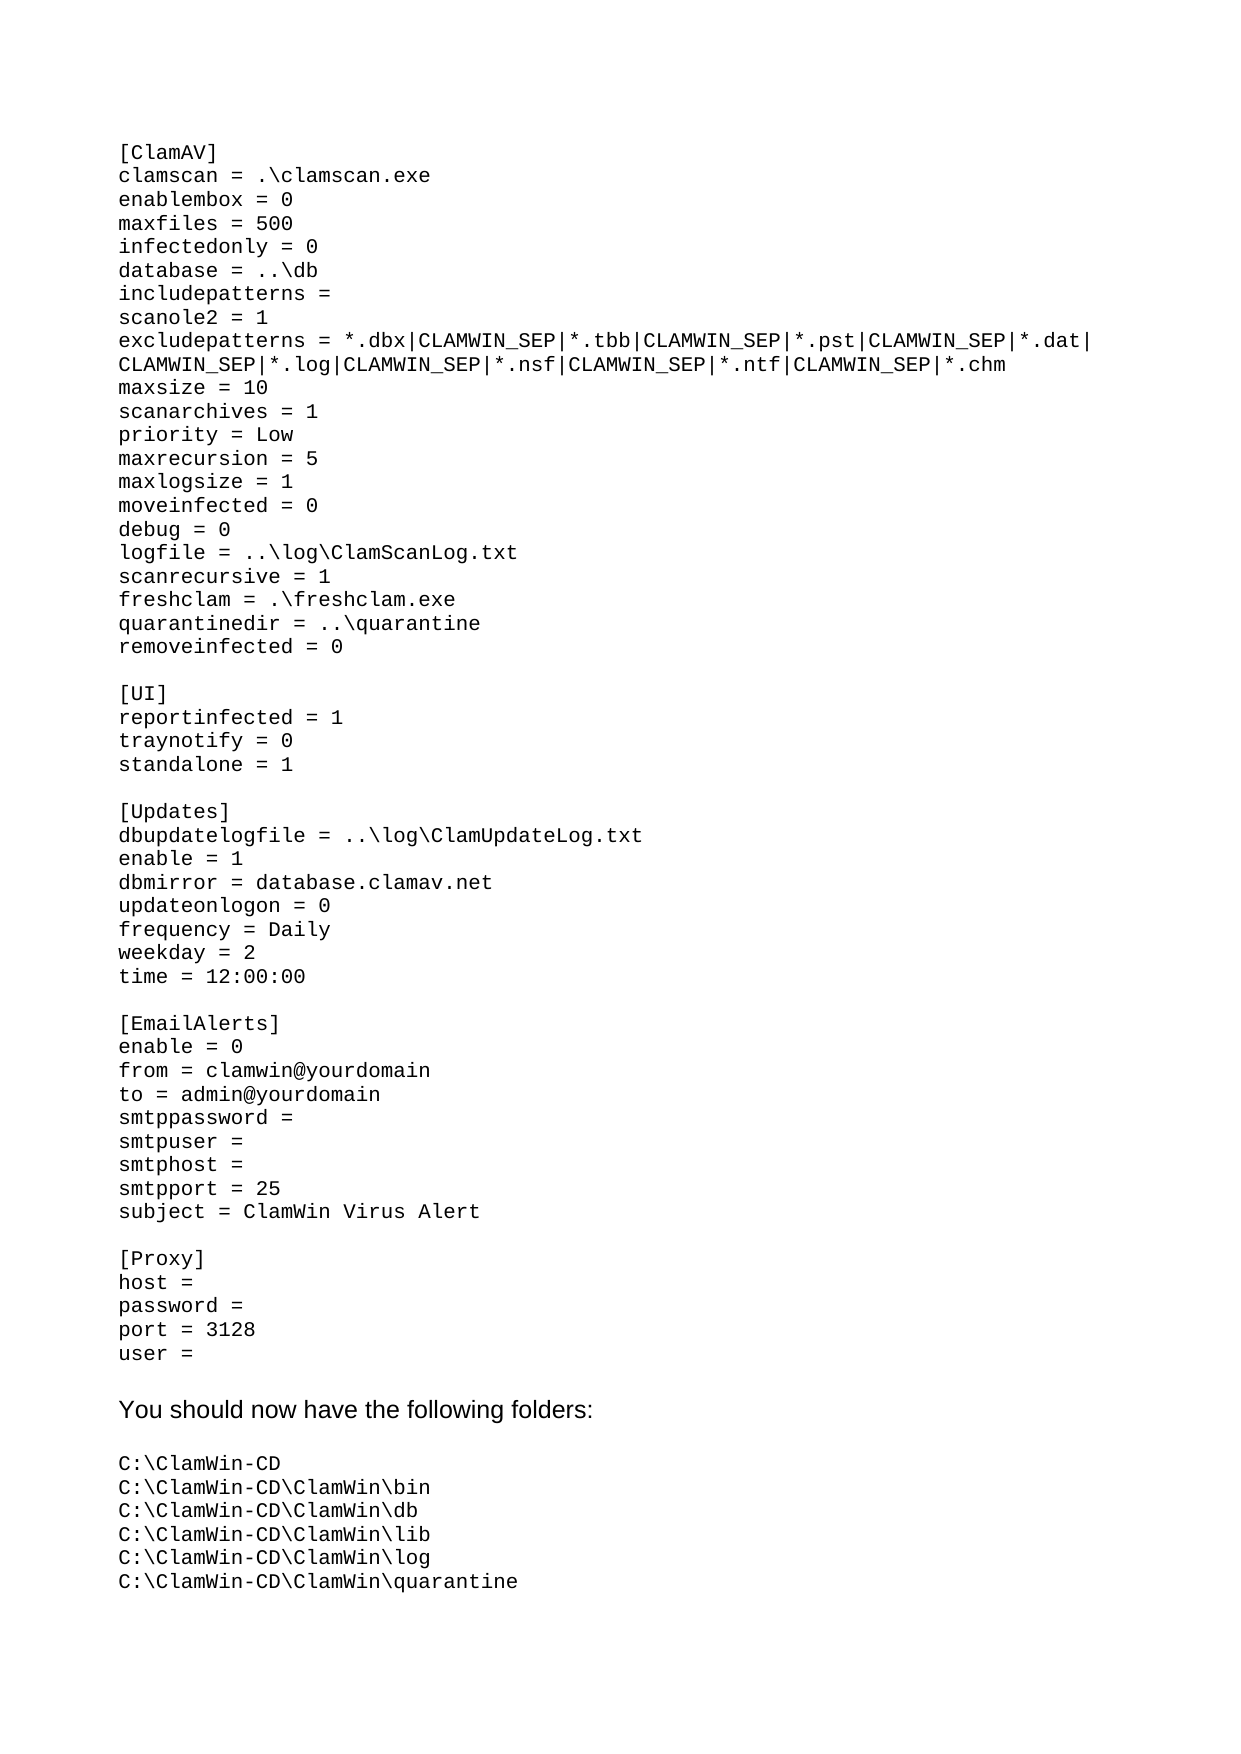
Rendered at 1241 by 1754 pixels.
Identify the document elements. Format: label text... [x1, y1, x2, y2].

text updateonlogon = 0 [118, 895, 1122, 919]
text C:\ClamWin-CD\ClamWin\quarantine [118, 1571, 1122, 1594]
text enable = 1 [118, 848, 1122, 872]
text maxsize = 10 [118, 377, 1122, 401]
text removeinfected = 0 [118, 636, 1122, 660]
text includepatterns = [118, 283, 1122, 307]
text time = 12:00:00 [118, 966, 1122, 989]
text subject = ClamWin Virus Alert [118, 1201, 1122, 1225]
text scanrecursive = 1 [118, 566, 1122, 589]
text password = [118, 1296, 1122, 1319]
text You should now have the following folders: [118, 1396, 1122, 1424]
text [UI] [118, 683, 1122, 707]
text moveinfected = 0 [118, 495, 1122, 519]
text from = clamwin@yourdomain [118, 1060, 1122, 1084]
text enablembox = 0 [118, 189, 1122, 213]
text freshclam = .\freshclam.exe [118, 589, 1122, 613]
text C:\ClamWin-CD\ClamWin\db [118, 1500, 1122, 1524]
text host = [118, 1272, 1122, 1296]
text priority = Low [118, 424, 1122, 448]
text C:\ClamWin-CD\ClamWin\lib [118, 1524, 1122, 1547]
text [Proxy] [118, 1248, 1122, 1272]
text frequency = Daily [118, 919, 1122, 942]
text database = ..\db [118, 260, 1122, 283]
text traynotify = 0 [118, 731, 1122, 754]
text quarantinedir = ..\quarantine [118, 613, 1122, 636]
text infectedonly = 0 [118, 236, 1122, 260]
text maxlogsize = 1 [118, 472, 1122, 495]
text user = [118, 1343, 1122, 1366]
text clamscan = .\clamscan.exe [118, 166, 1122, 189]
text C:\ClamWin-CD [118, 1453, 1122, 1477]
text maxfiles = 500 [118, 213, 1122, 236]
text scanarchives = 1 [118, 401, 1122, 424]
text excludepatterns = *.dbx|CLAMWIN_SEP|*.tbb|CLAMWIN_SEP|*.pst|CLAMWIN_SEP|*.dat|CLAMWIN_SEP|*.log|CLAMWIN_SEP|*.nsf|CLAMWIN_SEP|*.ntf|CLAMWIN_SEP|*.chm [118, 330, 1122, 377]
text logfile = ..\log\ClamScanLog.txt [118, 542, 1122, 566]
text smtpport = 25 [118, 1178, 1122, 1201]
text scanole2 = 1 [118, 307, 1122, 330]
text debug = 0 [118, 519, 1122, 542]
text reportinfected = 1 [118, 707, 1122, 731]
text [ClamAV] [118, 142, 1122, 166]
text weekday = 2 [118, 942, 1122, 966]
text standalone = 1 [118, 754, 1122, 778]
text port = 3128 [118, 1319, 1122, 1343]
text smtphost = [118, 1154, 1122, 1178]
text smtpuser = [118, 1131, 1122, 1154]
text dbmirror = database.clamav.net [118, 872, 1122, 895]
text [EmailAlerts] [118, 1013, 1122, 1037]
text C:\ClamWin-CD\ClamWin\log [118, 1547, 1122, 1571]
text dbupdatelogfile = ..\log\ClamUpdateLog.txt [118, 825, 1122, 848]
text to = admin@yourdomain [118, 1084, 1122, 1107]
text maxrecursion = 5 [118, 448, 1122, 472]
text [Updates] [118, 801, 1122, 825]
text C:\ClamWin-CD\ClamWin\bin [118, 1477, 1122, 1500]
text smtppassword = [118, 1107, 1122, 1131]
text enable = 0 [118, 1037, 1122, 1060]
